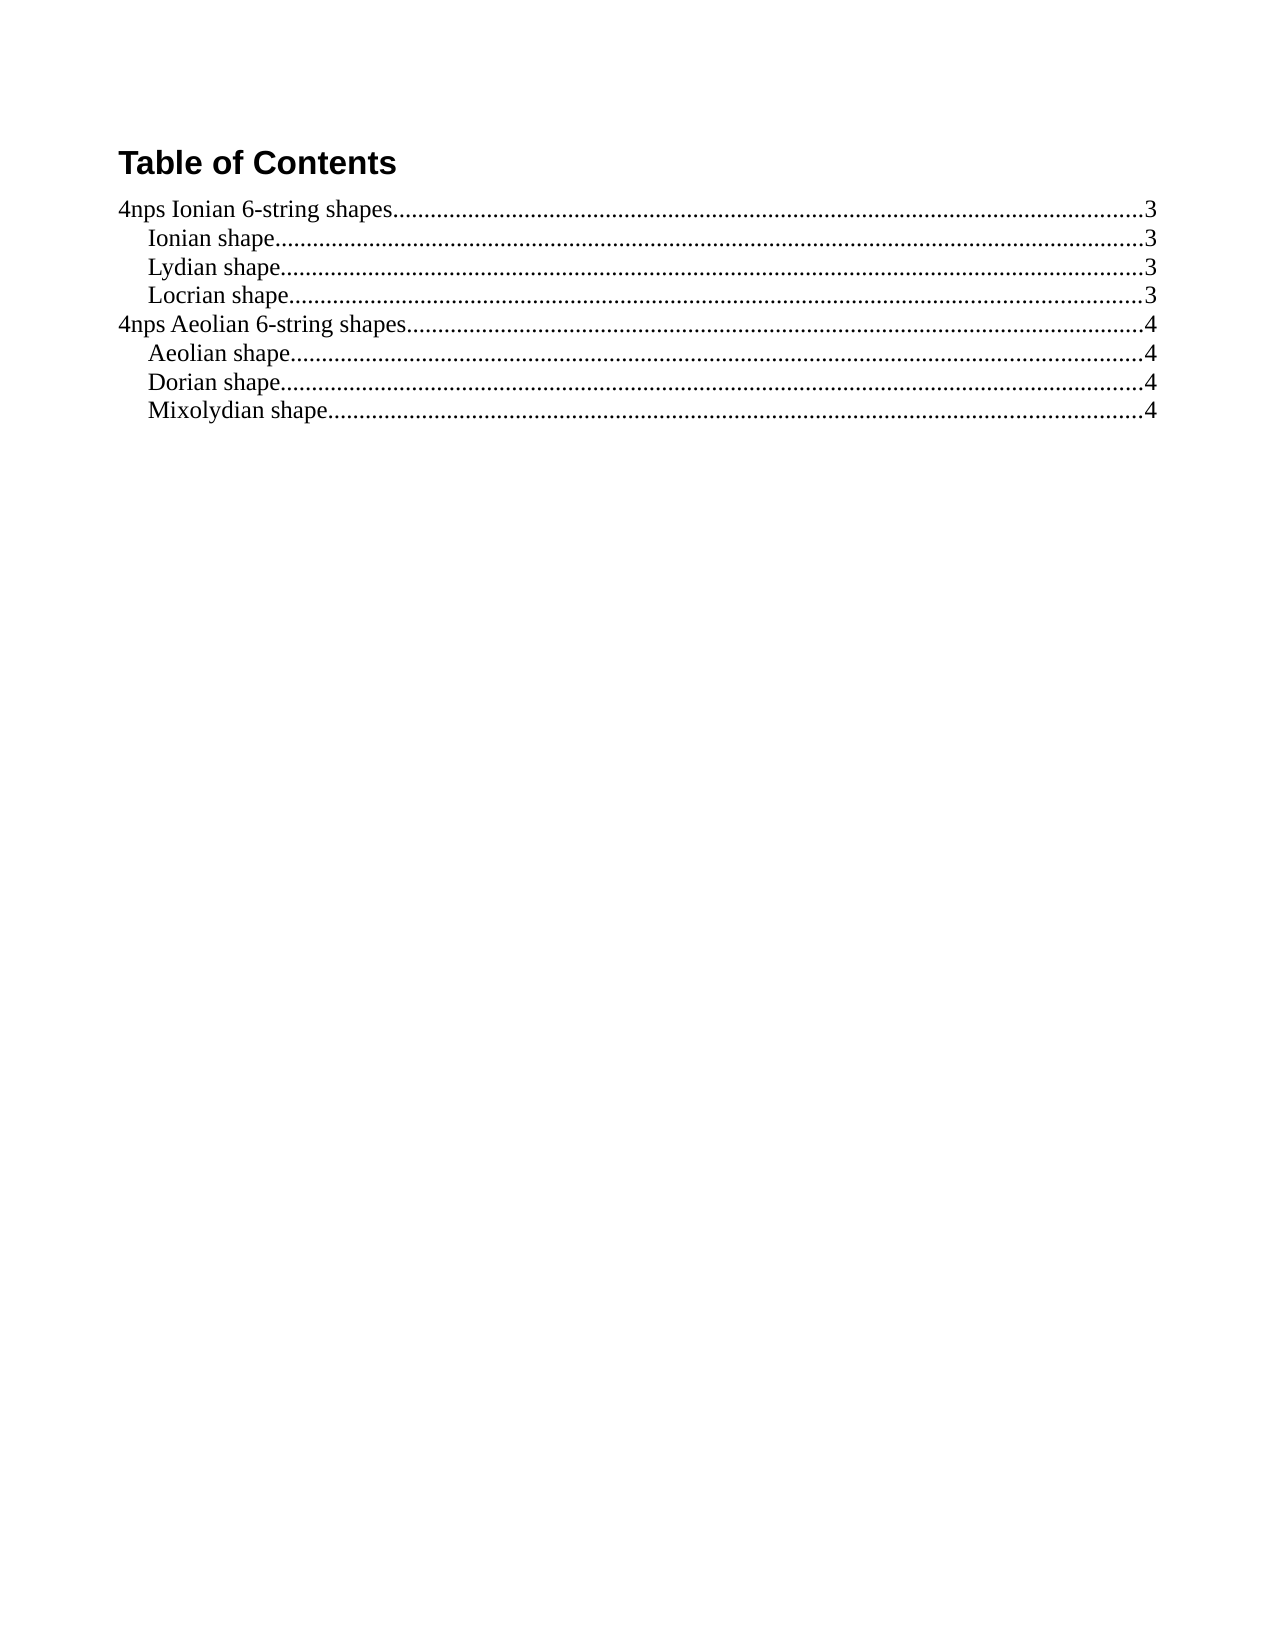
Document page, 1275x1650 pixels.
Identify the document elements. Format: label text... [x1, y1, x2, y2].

text Lydian shape 3 [148, 252, 1157, 280]
text Dorian shape 4 [148, 367, 1157, 395]
text Locrian shape 3 [148, 280, 1157, 309]
text 4nps Aeolian 6-string shapes 4 [118, 309, 1157, 338]
text 4nps Ionian 6-string shapes 3 [118, 194, 1157, 223]
text Ionian shape 3 [148, 223, 1157, 252]
subtitle Table of Contents [118, 143, 1157, 182]
text Mixolydian shape 4 [148, 395, 1157, 424]
text Aeolian shape 4 [148, 338, 1157, 367]
